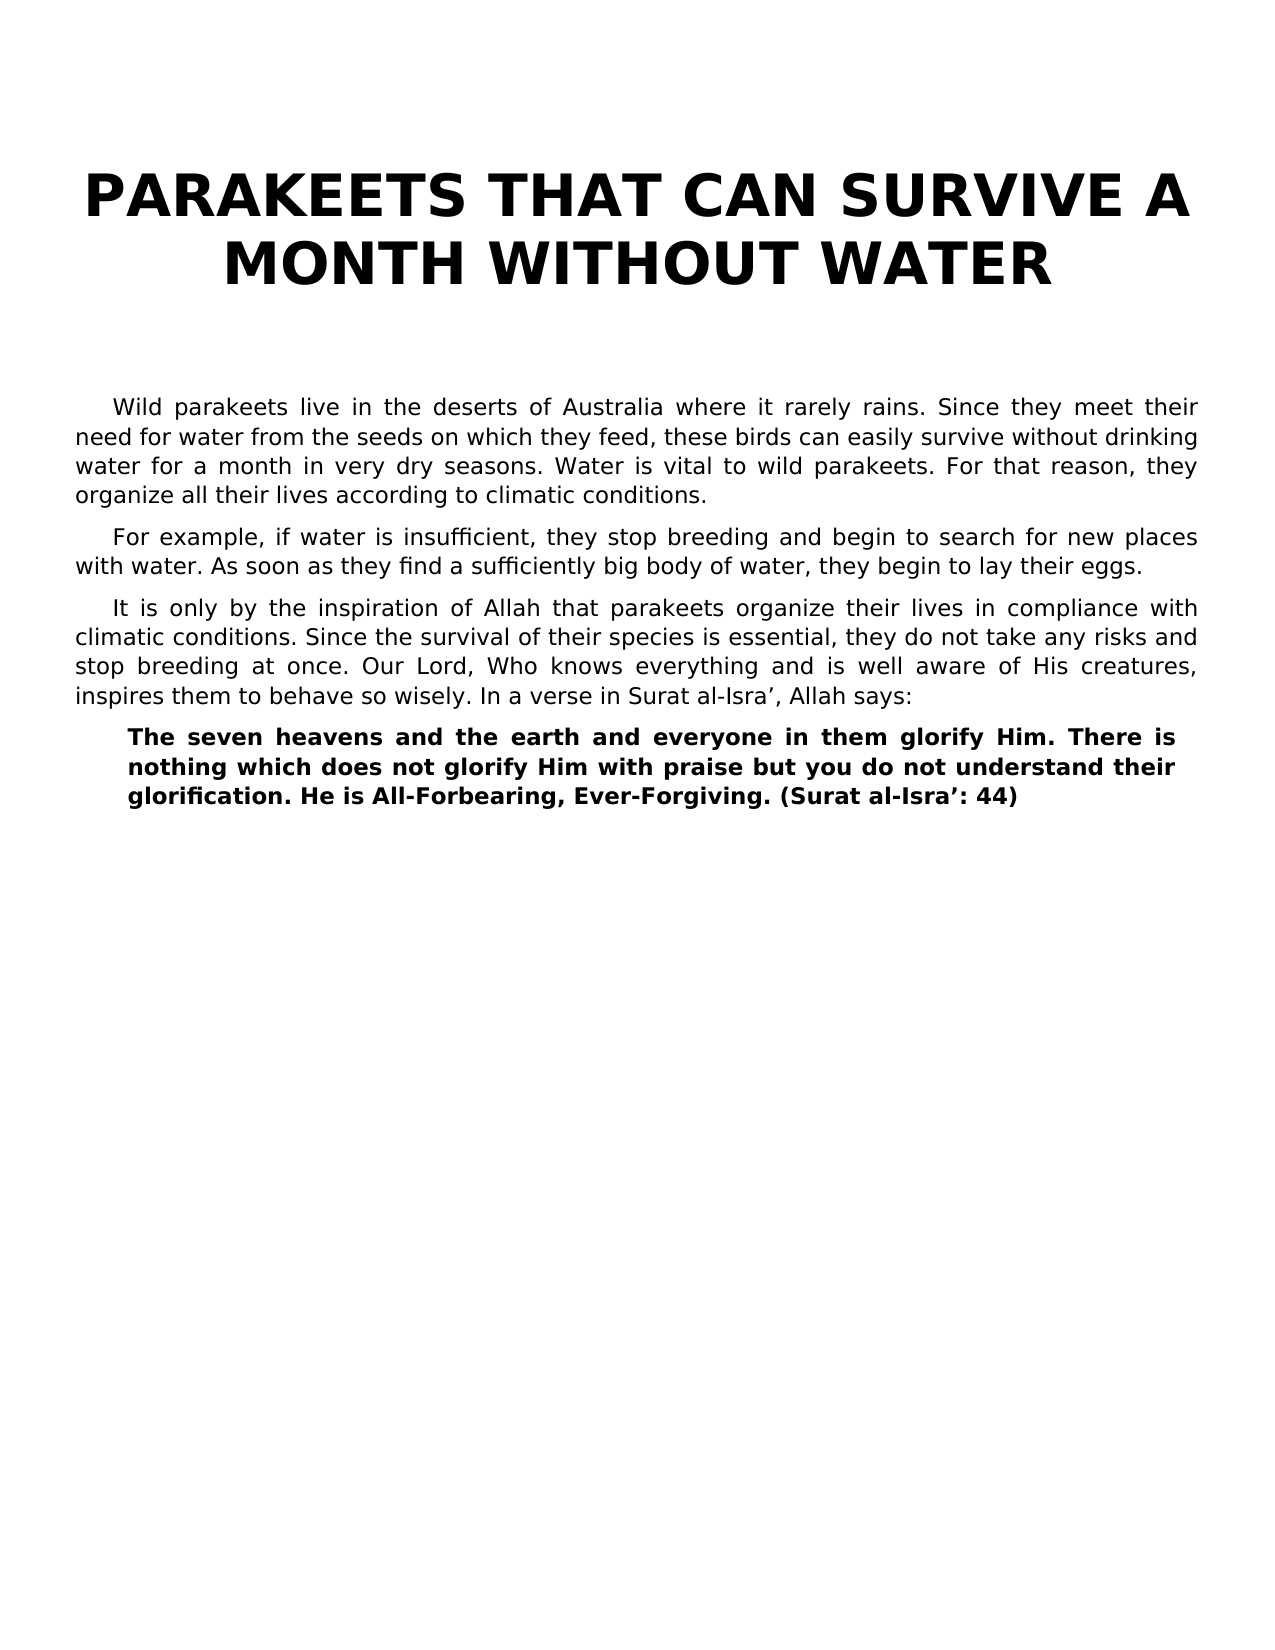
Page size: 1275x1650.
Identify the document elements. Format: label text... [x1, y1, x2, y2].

text The seven heavens and the earth and everyone in them glorify Him. There is nothing which does not glorify Him with praise but you do not understand their glorification. He is All-Forbearing, Ever-Forgiving. (Surat al-Isra’: 44) [127, 724, 1177, 810]
text For example, if water is insufficient, they stop breeding and begin to search for new places with water. As soon as they find a sufficiently big body of water, they begin to lay their eggs. [75, 524, 1200, 580]
text Wild parakeets live in the deserts of Australia where it rarely rains. Since they meet their need for water from the seeds on which they feed, these birds can easily survive without drinking water for a month in very dry seasons. Water is vital to wild parakeets. For that reason, they organize all their lives according to climatic conditions. [75, 394, 1200, 509]
text It is only by the inspiration of Allah that parakeets organize their lives in compliance with climatic conditions. Since the survival of their species is essential, they do not take any risks and stop breeding at once. Our Lord, Who knows everything and is well aware of His creatures, inspires them to behave so wisely. In a verse in Surat al-Isra’, Allah says: [75, 595, 1200, 709]
subtitle PARAKEETS THAT CAN SURVIVE A MONTH WITHOUT WATER [75, 162, 1200, 298]
